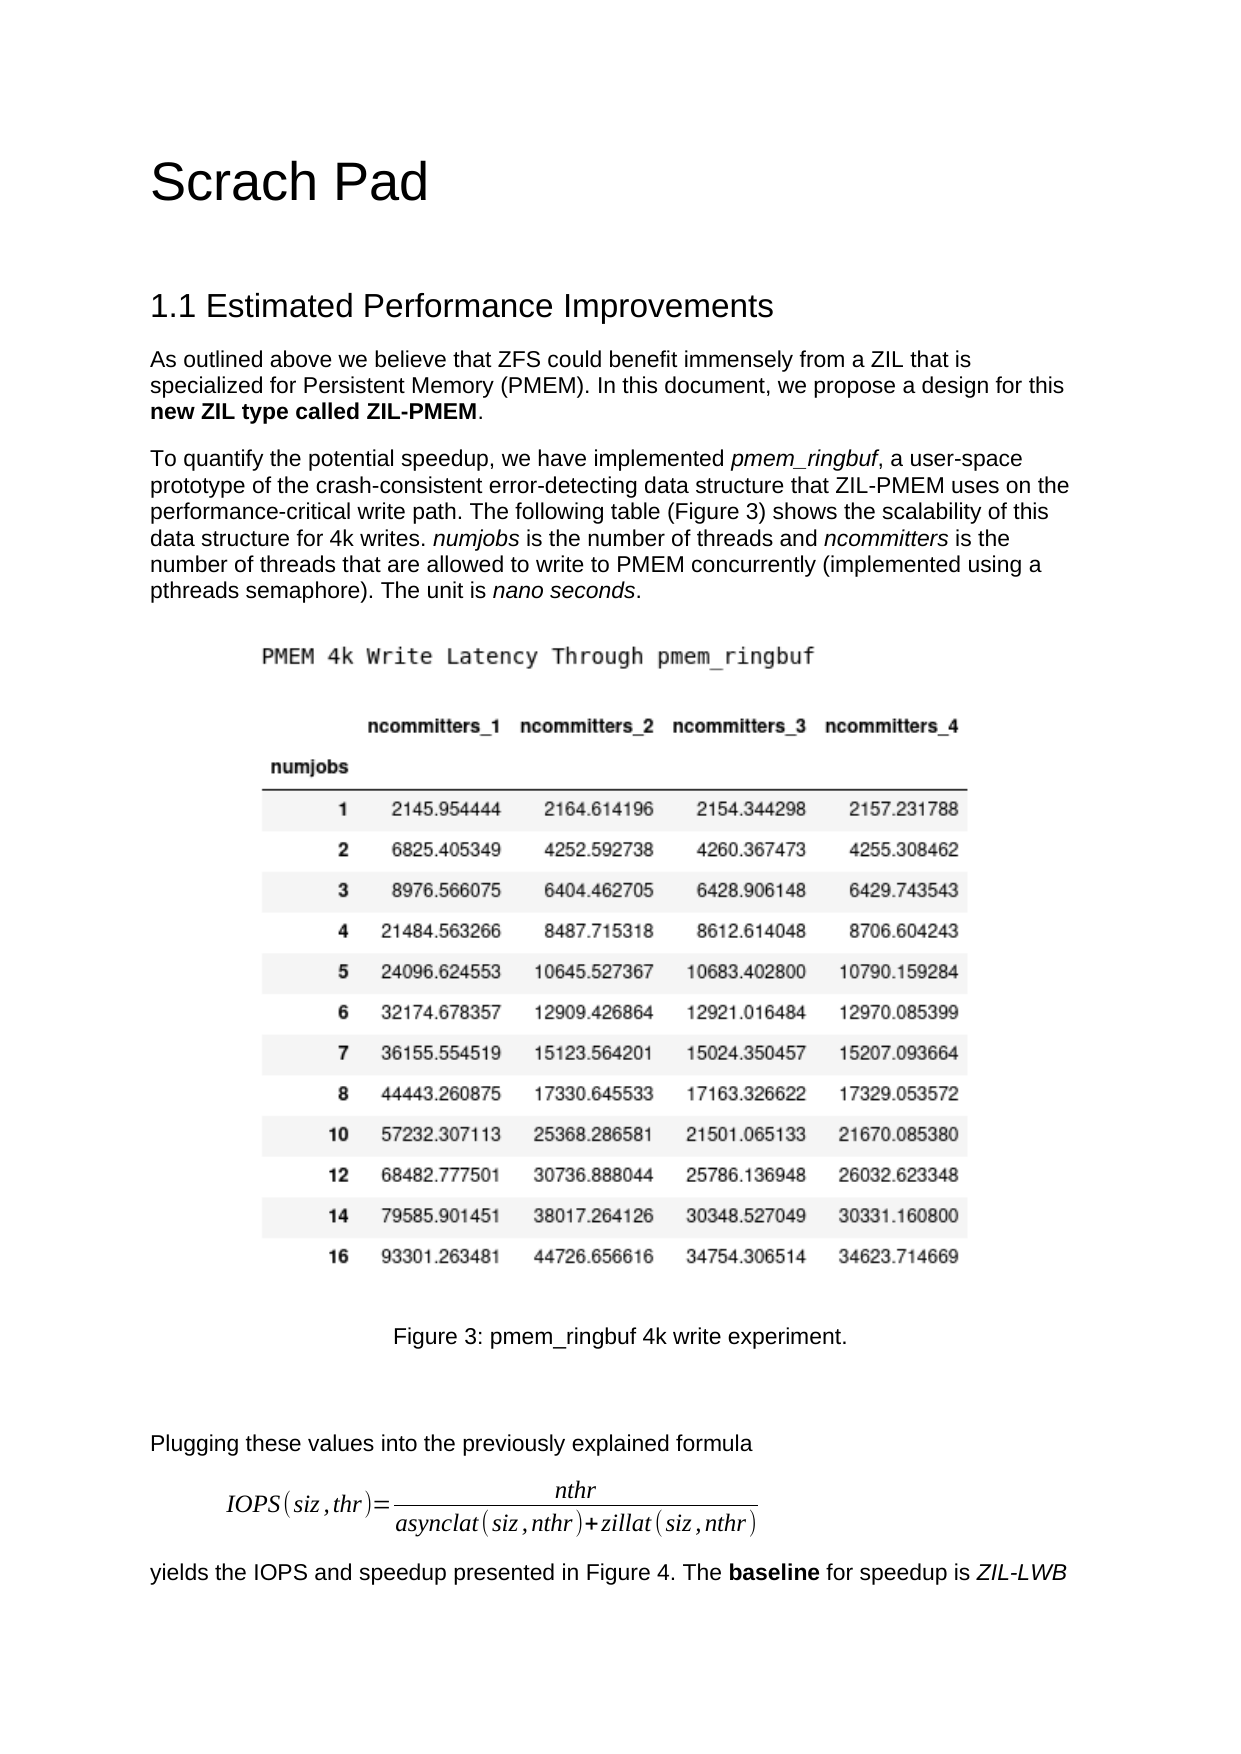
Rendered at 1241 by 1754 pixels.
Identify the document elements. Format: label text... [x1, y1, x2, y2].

table_header [151, 626, 1090, 1310]
text To quantify the potential speedup, we have implemented pmem_ringbuf, a user-space prototype of the crash-consistent error-detecting data structure that ZIL-PMEM uses on the performance-critical write path. The following table (Figure 3) shows the scalability of this data structure for 4k writes. numjobs is the number of threads and ncommitters is the number of threads that are allowed to write to PMEM concurrently (implemented using a pthreads semaphore). The unit is nano seconds. [150, 445, 1090, 603]
subtitle 1.1 Estimated Performance Improvements [150, 286, 1090, 325]
text Plugging these values into the previously explained formula [150, 1430, 1090, 1456]
table_cell Figure 3: pmem_ringbuf 4k write experiment. [151, 1313, 1090, 1380]
text As outlined above we believe that ZFS could benefit immensely from a ZIL that is specialized for Persistent Memory (PMEM). In this document, we propose a design for this new ZIL type called ZIL-PMEM. [150, 346, 1090, 424]
picture [242, 636, 999, 1279]
title Scrach Pad [150, 150, 1090, 212]
text yields the IOPS and speedup presented in Figure 4. The baseline for speedup is ZIL-LWB [150, 1559, 1090, 1585]
